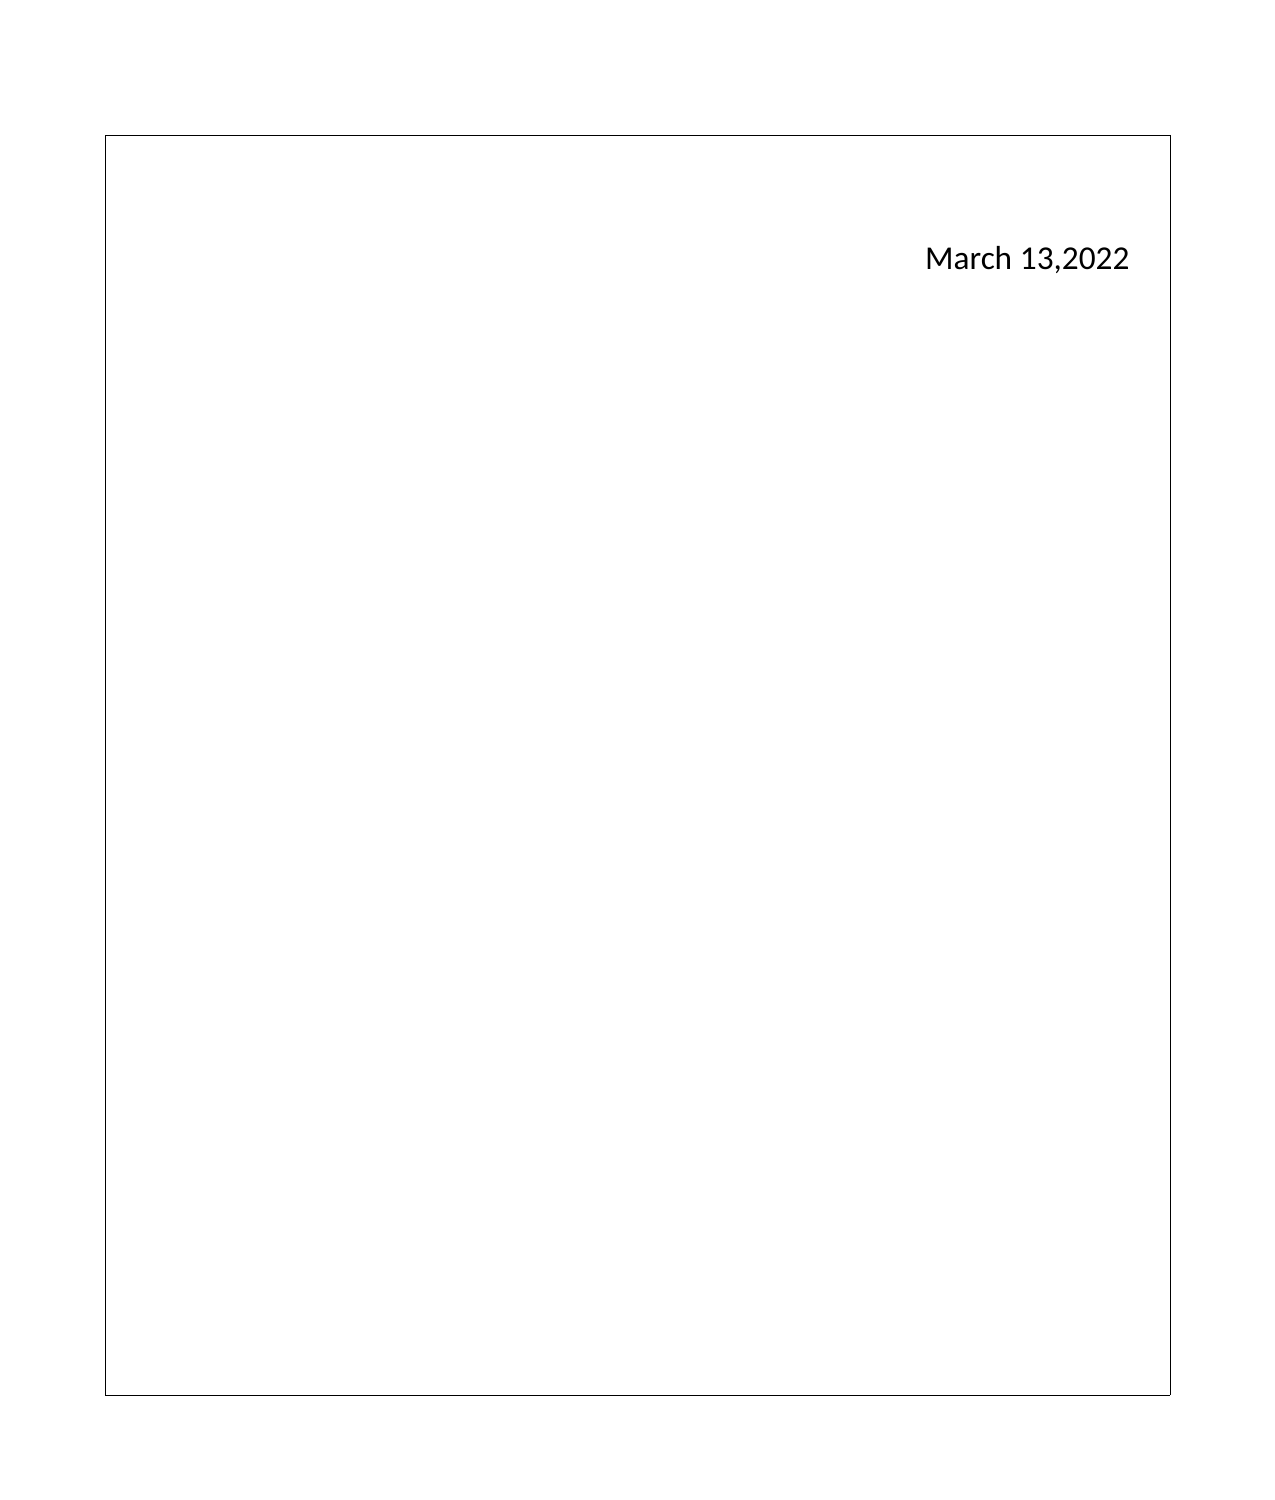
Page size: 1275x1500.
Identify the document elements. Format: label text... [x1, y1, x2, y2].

text March 13,2022 [136, 237, 1129, 278]
